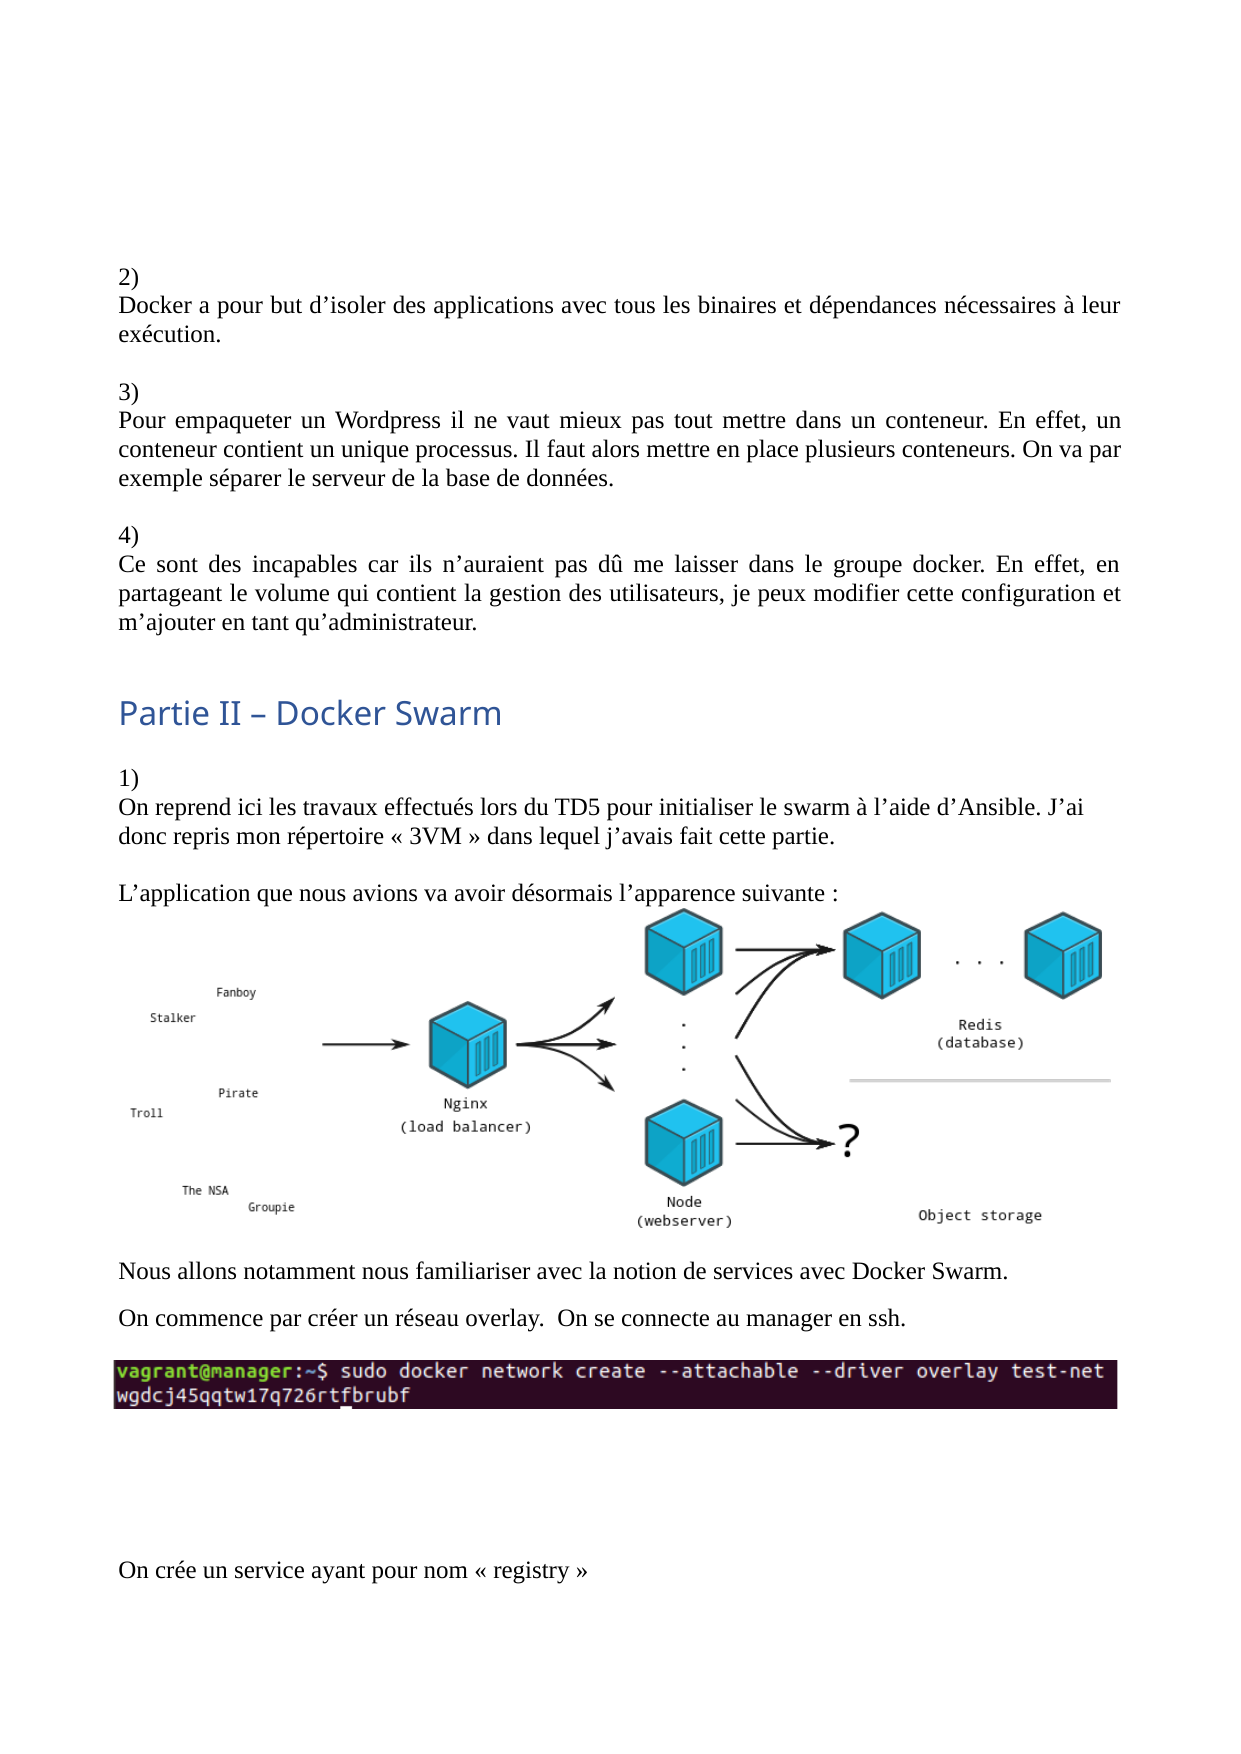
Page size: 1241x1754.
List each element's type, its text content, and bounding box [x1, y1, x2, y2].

text 4) [118, 521, 1122, 549]
text Pour empaqueter un Wordpress il ne vaut mieux pas tout mettre dans un conteneur. En effet, un conteneur contient un unique processus. Il faut alors mettre en place plusieurs conteneurs. On va par exemple séparer le serveur de la base de données. [118, 406, 1122, 492]
picture [118, 907, 1123, 1228]
text On commence par créer un réseau overlay. On se connecte au manager en ssh. [118, 1303, 1122, 1332]
text 2) [118, 262, 1122, 291]
text L’application que nous avions va avoir désormais l’apparence suivante : [118, 878, 1122, 907]
text Nous allons notamment nous familiariser avec la notion de services avec Docker Swarm. [118, 1256, 1122, 1285]
text 1) [118, 763, 1122, 792]
text Ce sont des incapables car ils n’auraient pas dû me laisser dans le groupe docker. En effet, en partageant le volume qui contient la gestion des utilisateurs, je peux modifier cette configuration et m’ajouter en tant qu’administrateur. [118, 549, 1122, 636]
picture [113, 1360, 1118, 1409]
text On crée un service ayant pour nom « registry » [118, 1555, 1122, 1584]
text Docker a pour but d’isoler des applications avec tous les binaires et dépendances nécessaires à leur exécution. [118, 291, 1122, 348]
subtitle Partie II – Docker Swarm [118, 689, 1122, 735]
text 3) [118, 377, 1122, 406]
text On reprend ici les travaux effectués lors du TD5 pour initialiser le swarm à l’aide d’Ansible. J’ai donc repris mon répertoire « 3VM » dans lequel j’avais fait cette partie. [118, 792, 1122, 850]
